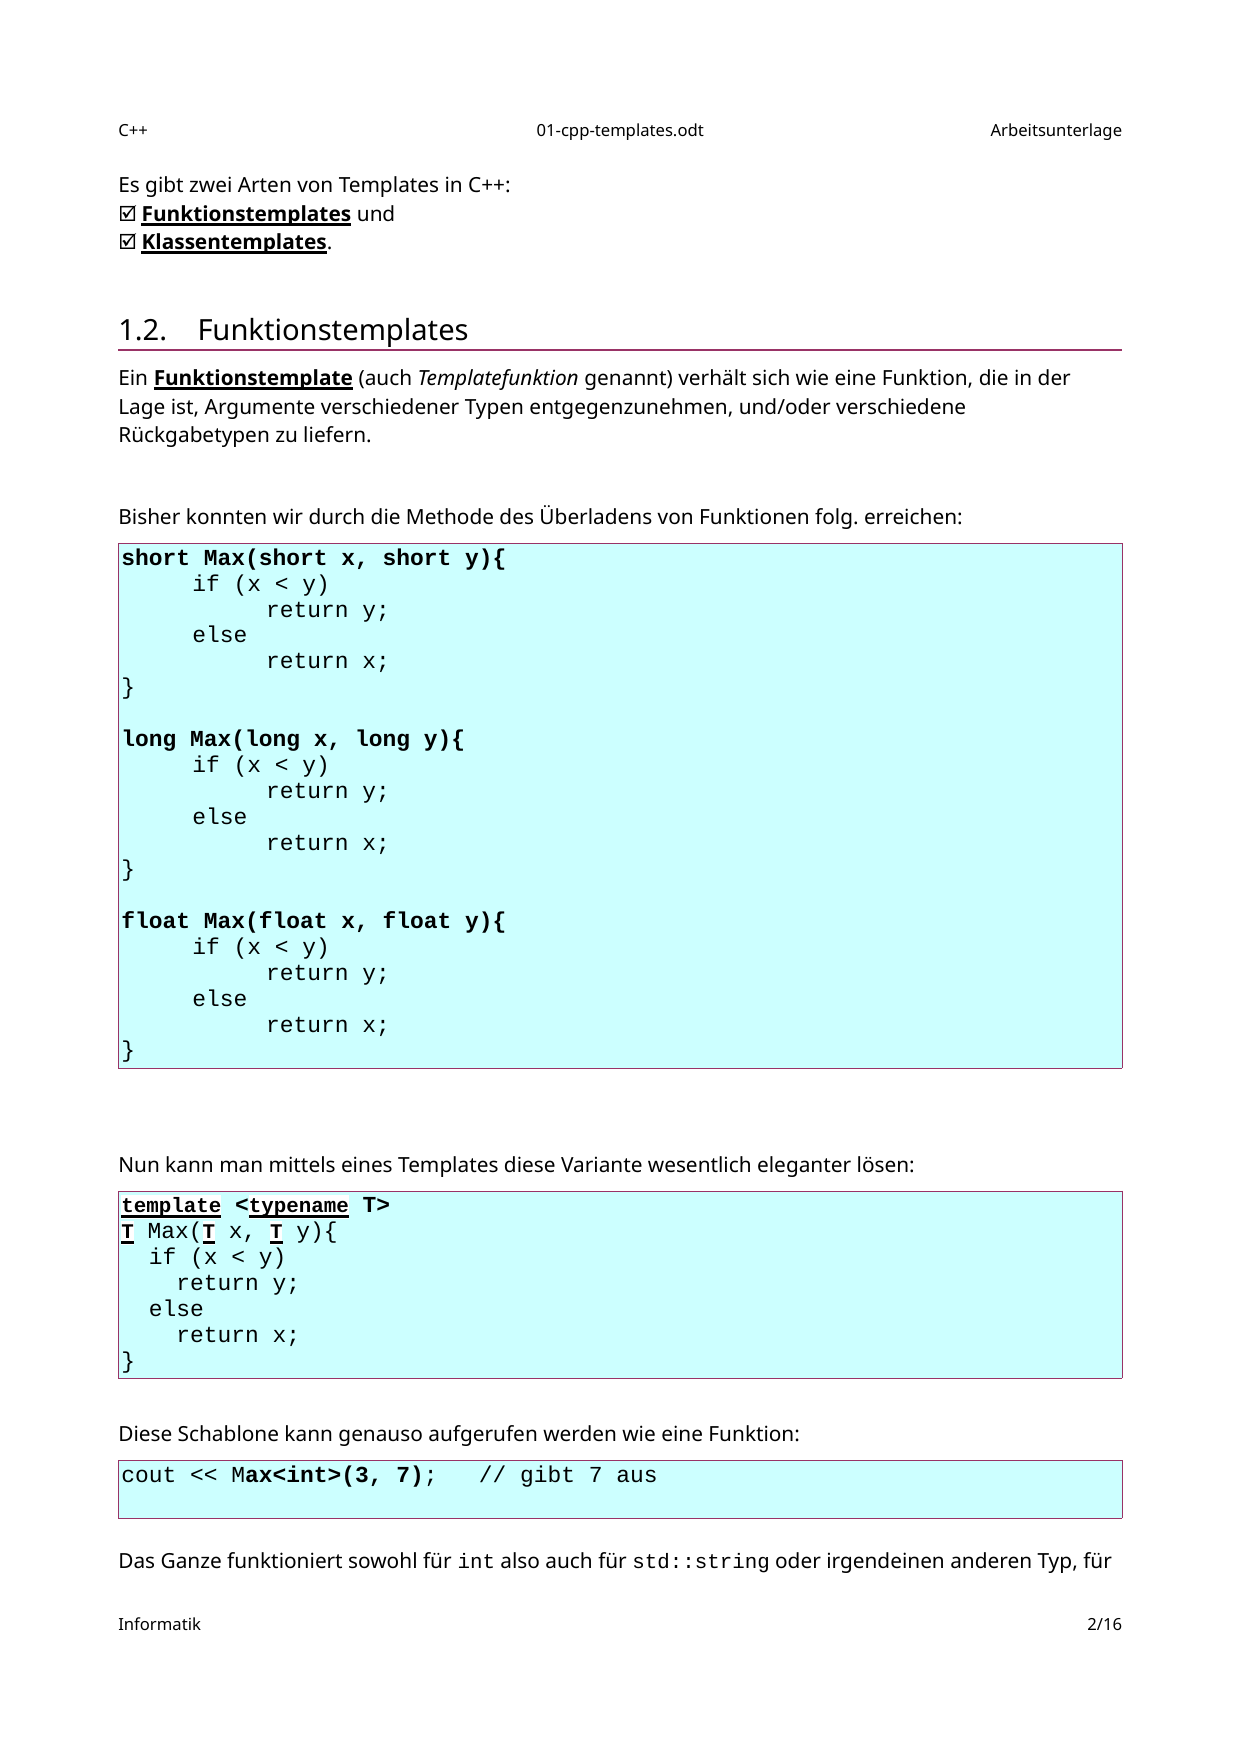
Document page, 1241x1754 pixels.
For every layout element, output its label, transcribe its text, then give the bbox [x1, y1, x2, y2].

text return y; [119, 776, 1122, 802]
list Funktionstemplates und [351, 199, 1122, 227]
text float Max(float x, float y){ if (x < y) [119, 880, 1122, 958]
text template <typename T> [119, 1192, 1122, 1217]
list Klassentemplates. [118, 227, 141, 256]
text else [119, 1294, 1122, 1320]
subtitle Funktionstemplates [118, 309, 1122, 349]
text short Max(short x, short y){ [119, 544, 1122, 569]
text Diese Schablone kann genauso aufgerufen werden wie eine Funktion: [118, 1419, 1122, 1448]
text return x; [119, 647, 1122, 673]
text cout << Max<int>(3, 7); // gibt 7 aus [119, 1461, 1122, 1486]
text return y; [119, 958, 1122, 984]
text } [119, 854, 1122, 880]
text } [119, 673, 1122, 699]
text } [119, 1346, 1122, 1378]
text else [119, 621, 1122, 647]
list Funktionstemplates und [118, 199, 141, 227]
text return y; [119, 1268, 1122, 1294]
text Es gibt zwei Arten von Templates in C++: [118, 170, 1122, 199]
text Das Ganze funktioniert sowohl für int also auch für std::string oder irgendeinen anderen Typ, für [118, 1546, 1122, 1575]
text return x; [119, 1320, 1122, 1346]
text Bisher konnten wir durch die Methode des Überladens von Funktionen folg. erreichen: [118, 502, 1122, 531]
text if (x < y) [119, 1242, 1122, 1268]
text Ein Funktionstemplate (auch Templatefunktion genannt) verhält sich wie eine Funktion, die in der Lage ist, Argumente verschiedener Typen entgegenzunehmen, und/oder verschiedene Rückgabetypen zu liefern. [118, 363, 1122, 449]
text if (x < y) [119, 569, 1122, 595]
text else [119, 802, 1122, 828]
text T Max(T x, T y){ [119, 1217, 1122, 1242]
text return y; [119, 595, 1122, 621]
list Klassentemplates. [327, 227, 1122, 256]
text else [119, 984, 1122, 1010]
text return x; [119, 1010, 1122, 1036]
text return x; [119, 828, 1122, 854]
text Nun kann man mittels eines Templates diese Variante wesentlich eleganter lösen: [118, 1150, 1122, 1178]
text long Max(long x, long y){ if (x < y) [119, 699, 1122, 776]
text } [119, 1036, 1122, 1068]
